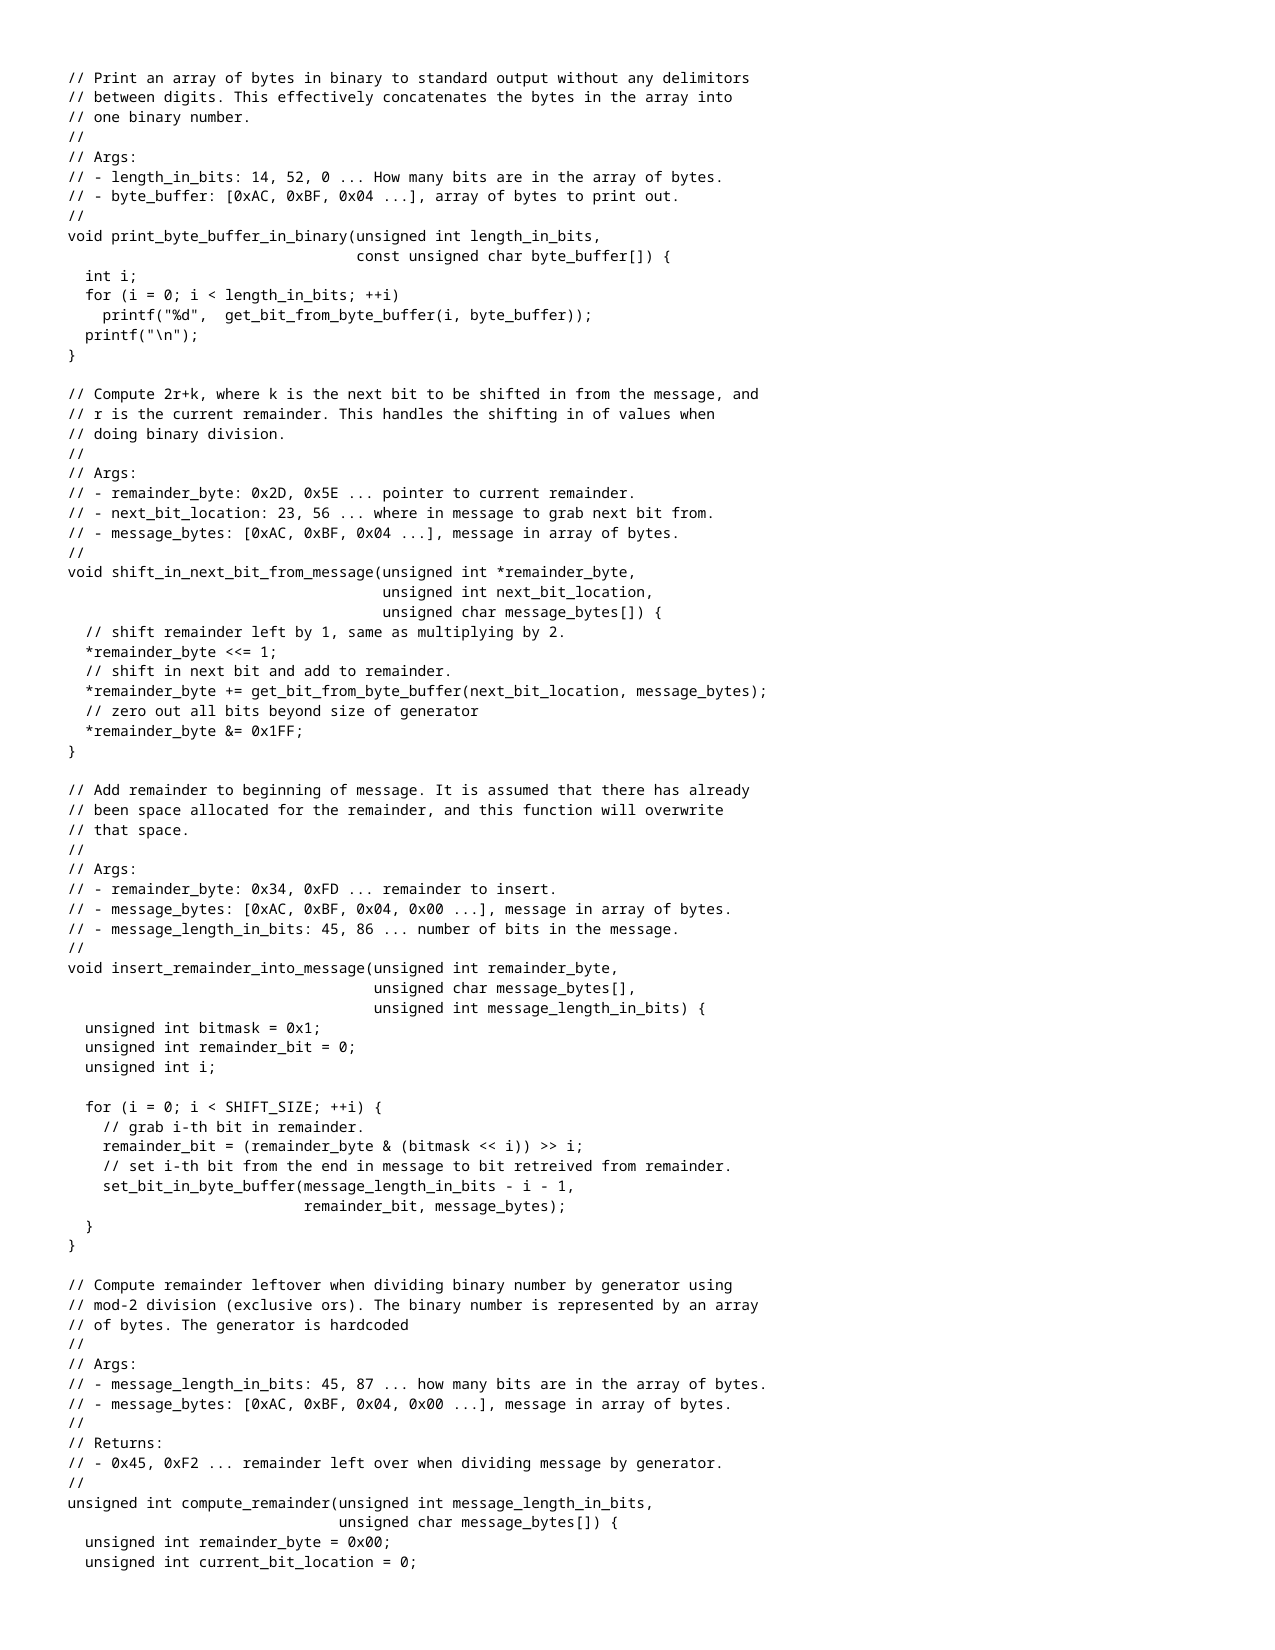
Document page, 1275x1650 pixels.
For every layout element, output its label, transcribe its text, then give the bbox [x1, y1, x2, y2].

text void print_byte_buffer_in_binary(unsigned int length_in_bits, [67, 226, 1207, 246]
text // - remainder_byte: 0x34, 0xFD ... remainder to insert. [67, 879, 1207, 899]
text unsigned int message_length_in_bits) { [67, 998, 1207, 1017]
text // shift remainder left by 1, same as multiplying by 2. [67, 622, 1207, 641]
text // - message_length_in_bits: 45, 86 ... number of bits in the message. [67, 918, 1207, 938]
text // Args: [67, 859, 1207, 879]
text unsigned int compute_remainder(unsigned int message_length_in_bits, [67, 1492, 1207, 1512]
text unsigned int current_bit_location = 0; [67, 1552, 1207, 1572]
text // Print an array of bytes in binary to standard output without any delimitors [67, 67, 1207, 87]
text // [67, 1413, 1207, 1433]
text } [67, 1215, 1207, 1235]
text // Args: [67, 463, 1207, 483]
text remainder_bit = (remainder_byte & (bitmask << i)) >> i; [67, 1136, 1207, 1156]
text // - message_bytes: [0xAC, 0xBF, 0x04, 0x00 ...], message in array of bytes. [67, 899, 1207, 918]
text const unsigned char byte_buffer[]) { [67, 246, 1207, 265]
text void shift_in_next_bit_from_message(unsigned int *remainder_byte, [67, 562, 1207, 582]
text // - message_length_in_bits: 45, 87 ... how many bits are in the array of bytes. [67, 1374, 1207, 1393]
text // - message_bytes: [0xAC, 0xBF, 0x04, 0x00 ...], message in array of bytes. [67, 1393, 1207, 1413]
text // [67, 206, 1207, 226]
text // been space allocated for the remainder, and this function will overwrite [67, 800, 1207, 819]
text // shift in next bit and add to remainder. [67, 661, 1207, 681]
text // Returns: [67, 1433, 1207, 1453]
text } [67, 740, 1207, 760]
text // of bytes. The generator is hardcoded [67, 1314, 1207, 1334]
text *remainder_byte &= 0x1FF; [67, 721, 1207, 740]
text // [67, 1473, 1207, 1492]
text } [67, 344, 1207, 364]
text unsigned char message_bytes[], [67, 978, 1207, 998]
text // [67, 542, 1207, 562]
text // Compute 2r+k, where k is the next bit to be shifted in from the message, and [67, 384, 1207, 404]
text // [67, 839, 1207, 859]
text unsigned int bitmask = 0x1; [67, 1017, 1207, 1037]
text // - length_in_bits: 14, 52, 0 ... How many bits are in the array of bytes. [67, 166, 1207, 186]
text *remainder_byte <<= 1; [67, 641, 1207, 661]
text // - 0x45, 0xF2 ... remainder left over when dividing message by generator. [67, 1453, 1207, 1473]
text // one binary number. [67, 107, 1207, 127]
text printf("\n"); [67, 325, 1207, 344]
text unsigned char message_bytes[]) { [67, 602, 1207, 622]
text // Add remainder to beginning of message. It is assumed that there has already [67, 780, 1207, 800]
text unsigned int remainder_byte = 0x00; [67, 1532, 1207, 1552]
text // zero out all bits beyond size of generator [67, 701, 1207, 721]
text // grab i-th bit in remainder. [67, 1116, 1207, 1136]
text // r is the current remainder. This handles the shifting in of values when [67, 404, 1207, 424]
text // [67, 1334, 1207, 1354]
text // - next_bit_location: 23, 56 ... where in message to grab next bit from. [67, 503, 1207, 523]
text void insert_remainder_into_message(unsigned int remainder_byte, [67, 958, 1207, 978]
text *remainder_byte += get_bit_from_byte_buffer(next_bit_location, message_bytes); [67, 681, 1207, 701]
text unsigned int remainder_bit = 0; [67, 1037, 1207, 1057]
text remainder_bit, message_bytes); [67, 1196, 1207, 1215]
text // [67, 938, 1207, 958]
text // between digits. This effectively concatenates the bytes in the array into [67, 87, 1207, 107]
text // that space. [67, 819, 1207, 839]
text // Args: [67, 1354, 1207, 1374]
text for (i = 0; i < SHIFT_SIZE; ++i) { [67, 1097, 1207, 1116]
text unsigned int i; [67, 1057, 1207, 1077]
text // [67, 127, 1207, 147]
text for (i = 0; i < length_in_bits; ++i) [67, 285, 1207, 305]
text // set i-th bit from the end in message to bit retreived from remainder. [67, 1156, 1207, 1176]
text // mod-2 division (exclusive ors). The binary number is represented by an array [67, 1294, 1207, 1314]
text // Args: [67, 147, 1207, 166]
text // - message_bytes: [0xAC, 0xBF, 0x04 ...], message in array of bytes. [67, 523, 1207, 542]
text // Compute remainder leftover when dividing binary number by generator using [67, 1275, 1207, 1294]
text printf("%d", get_bit_from_byte_buffer(i, byte_buffer)); [67, 305, 1207, 325]
text unsigned int next_bit_location, [67, 582, 1207, 602]
text unsigned char message_bytes[]) { [67, 1512, 1207, 1532]
text } [67, 1235, 1207, 1255]
text // - remainder_byte: 0x2D, 0x5E ... pointer to current remainder. [67, 483, 1207, 503]
text set_bit_in_byte_buffer(message_length_in_bits - i - 1, [67, 1176, 1207, 1196]
text // - byte_buffer: [0xAC, 0xBF, 0x04 ...], array of bytes to print out. [67, 186, 1207, 206]
text // doing binary division. [67, 424, 1207, 443]
text // [67, 443, 1207, 463]
text int i; [67, 265, 1207, 285]
